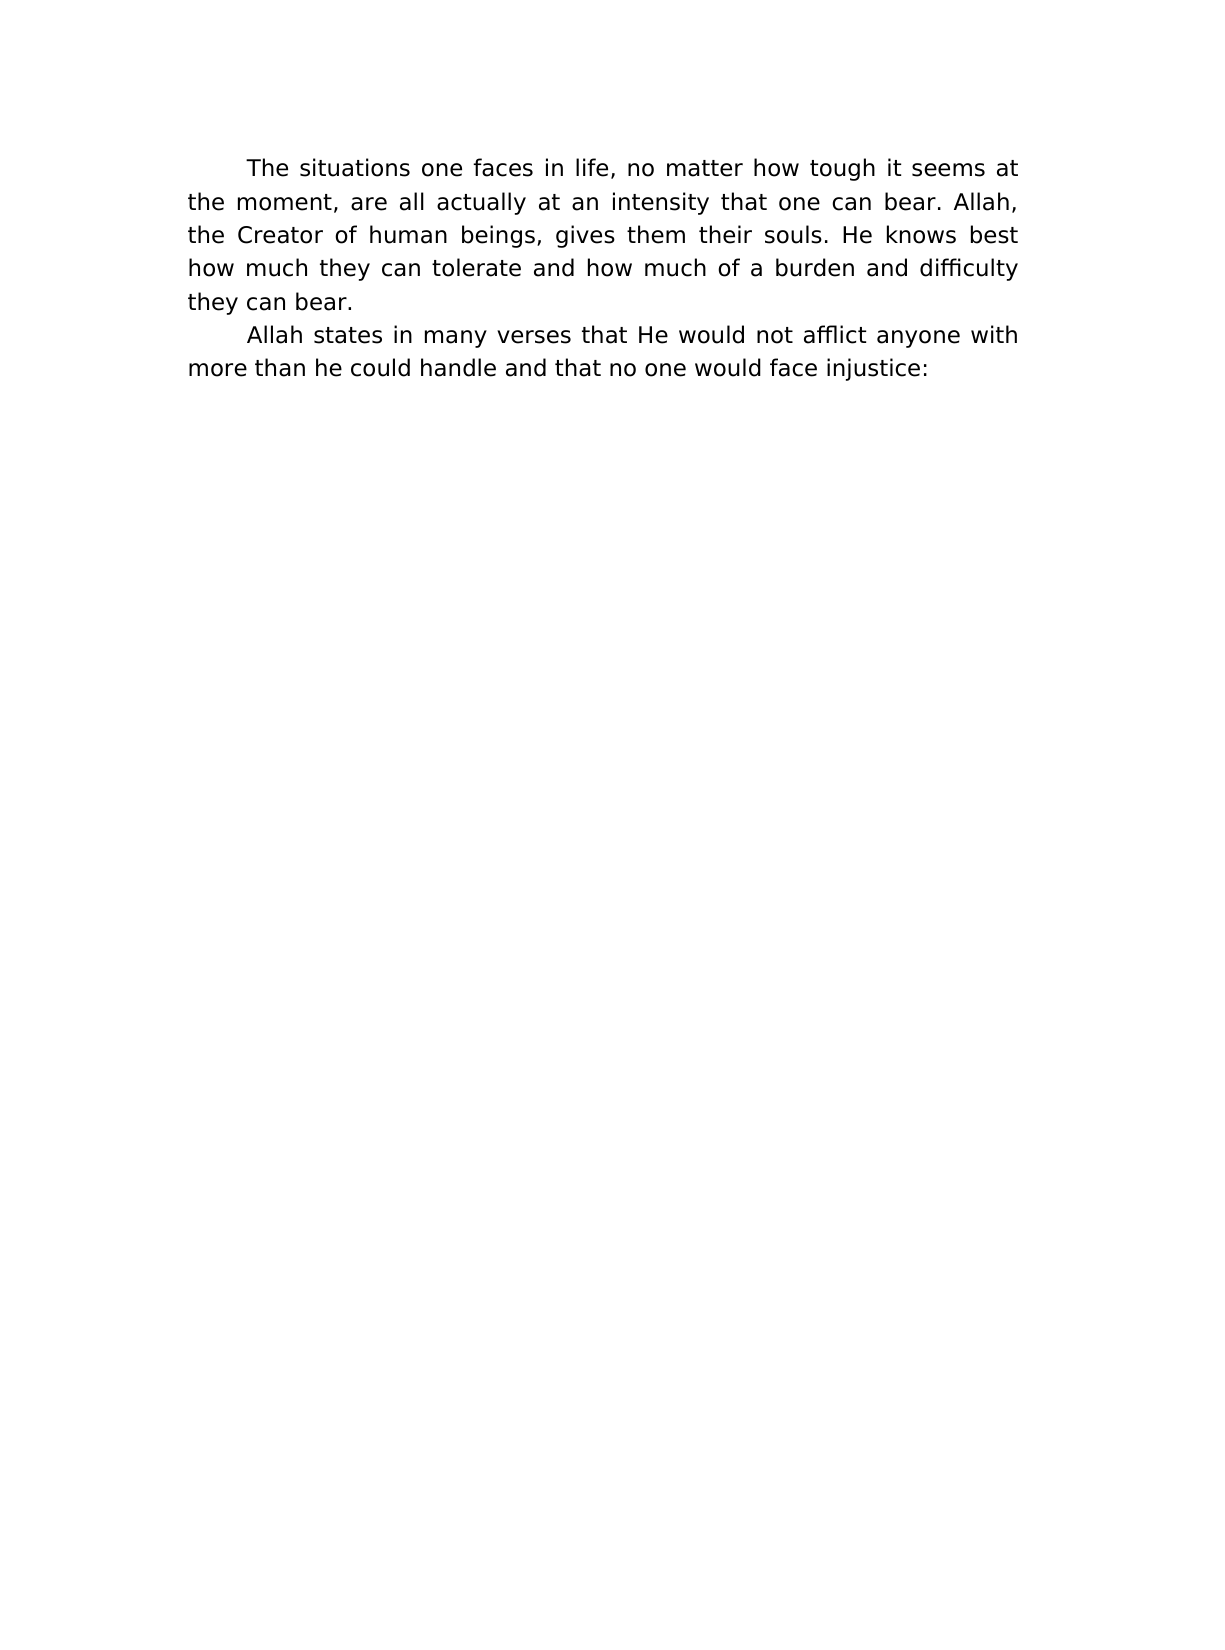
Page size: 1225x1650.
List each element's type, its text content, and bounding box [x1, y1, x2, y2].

text The situations one faces in life, no matter how tough it seems at the moment, are all actually at an intensity that one can bear. Allah, the Creator of human beings, gives them their souls. He knows best how much they can tolerate and how much of a burden and difficulty they can bear. [187, 150, 1020, 317]
text Allah states in many verses that He would not afflict anyone with more than he could handle and that no one would face injustice: [187, 317, 1020, 383]
